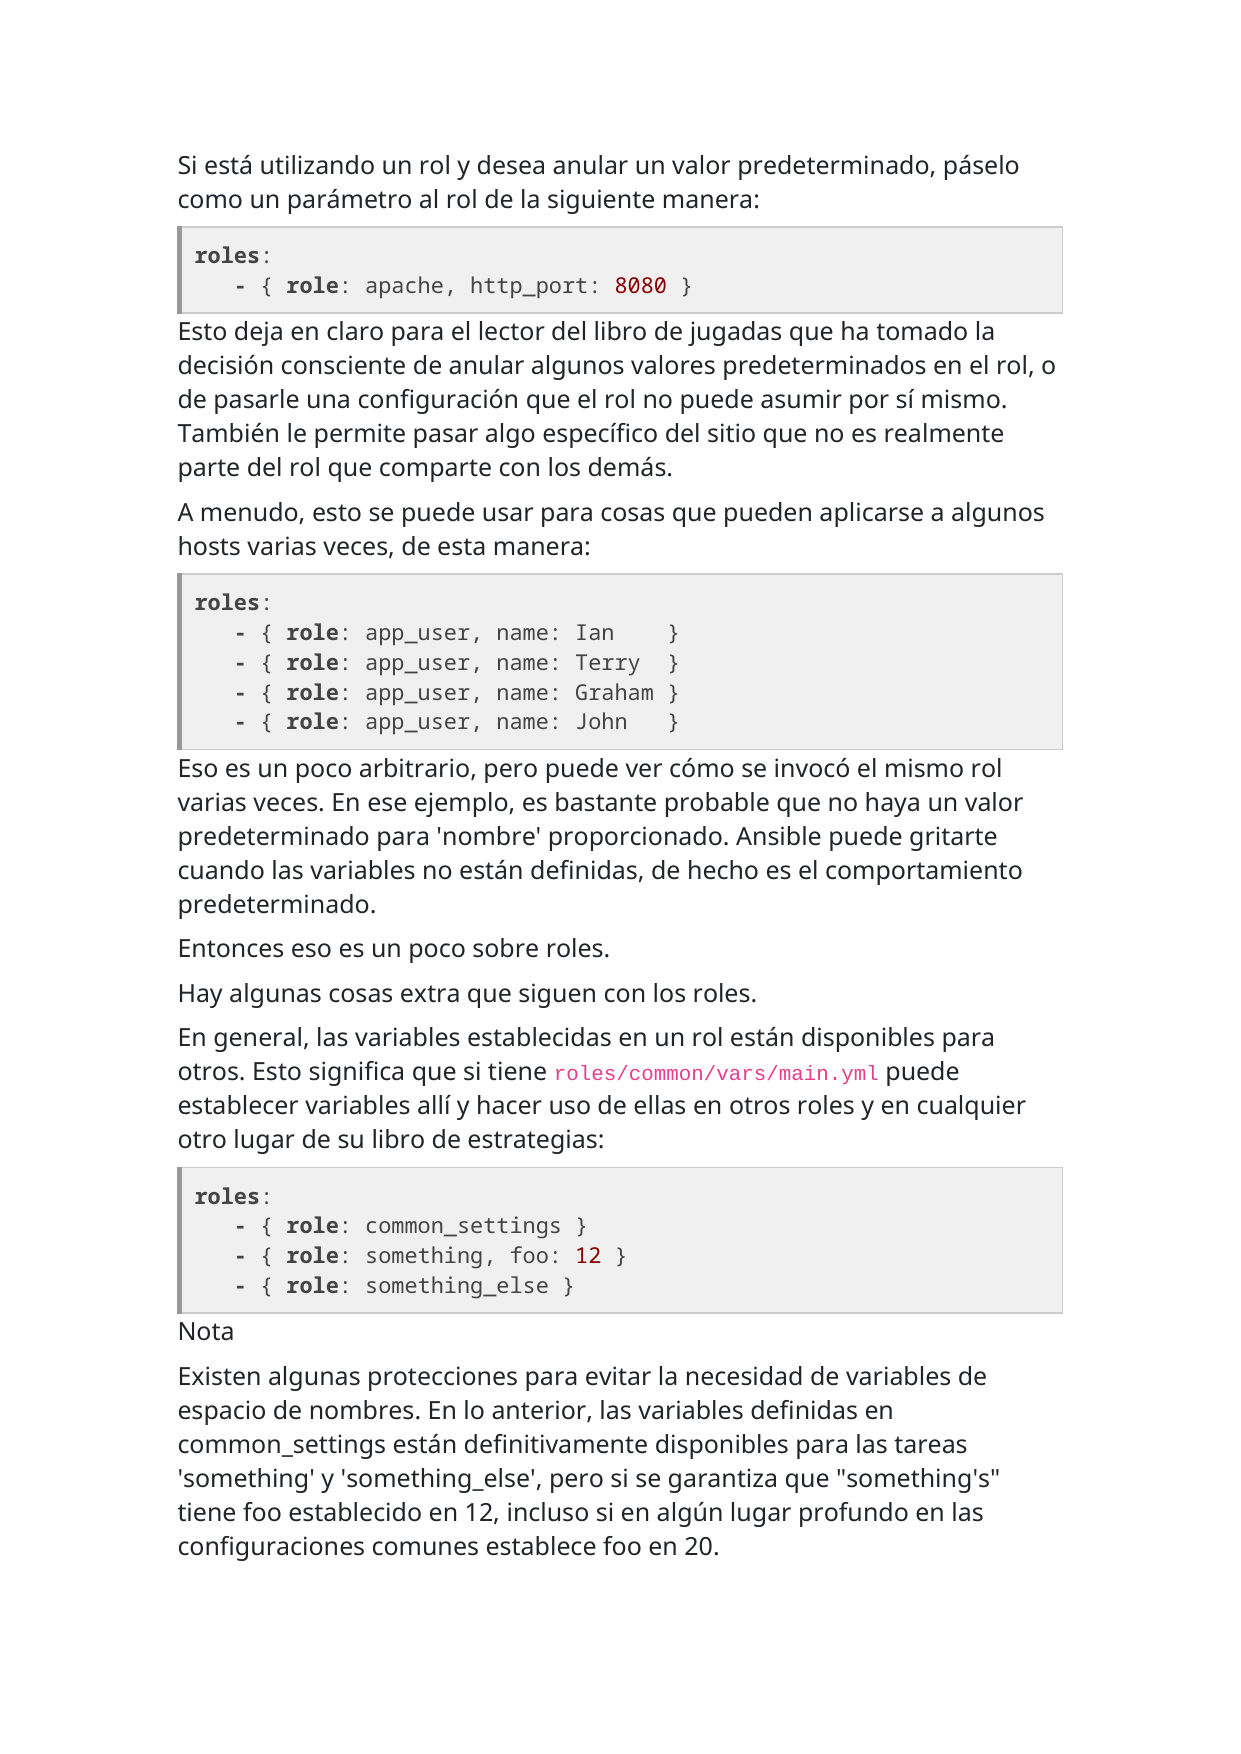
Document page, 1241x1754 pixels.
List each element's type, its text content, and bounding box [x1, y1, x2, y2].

text Existen algunas protecciones para evitar la necesidad de variables de espacio de nombres. En lo anterior, las variables definidas en common_settings están definitivamente disponibles para las tareas 'something' y 'something_else', pero si se garantiza que "something's" tiene foo establecido en 12, incluso si en algún lugar profundo en las configuraciones comunes establece foo en 20. [177, 1358, 1063, 1563]
text Esto deja en claro para el lector del libro de jugadas que ha tomado la decisión consciente de anular algunos valores predeterminados en el rol, o de pasarle una configuración que el rol no puede asumir por sí mismo. También le permite pasar algo específico del sitio que no es realmente parte del rol que comparte con los demás. [177, 314, 1063, 484]
text - { role: app_user, name: Ian } [182, 603, 1062, 633]
text - { role: common_settings } [182, 1196, 1062, 1226]
text - { role: something_else } [182, 1256, 1062, 1312]
text roles: [182, 575, 1062, 603]
text - { role: app_user, name: John } [182, 692, 1062, 749]
text Entonces eso es un poco sobre roles. [177, 931, 1063, 965]
text Si está utilizando un rol y desea anular un valor predeterminado, páselo como un parámetro al rol de la siguiente manera: [177, 148, 1063, 216]
text - { role: apache, http_port: 8080 } [182, 256, 1062, 312]
text - { role: something, foo: 12 } [182, 1226, 1062, 1256]
text - { role: app_user, name: Graham } [182, 662, 1062, 692]
text Hay algunas cosas extra que siguen con los roles. [177, 975, 1063, 1009]
text - { role: app_user, name: Terry } [182, 633, 1062, 662]
text Nota [177, 1314, 1063, 1348]
text En general, las variables establecidas en un rol están disponibles para otros. Esto significa que si tiene roles/common/vars/main.yml puede establecer variables allí y hacer uso de ellas en otros roles y en cualquier otro lugar de su libro de estrategias: [177, 1020, 1063, 1156]
text roles: [182, 228, 1062, 256]
text A menudo, esto se puede usar para cosas que pueden aplicarse a algunos hosts varias veces, de esta manera: [177, 494, 1063, 563]
text Eso es un poco arbitrario, pero puede ver cómo se invocó el mismo rol varias veces. En ese ejemplo, es bastante probable que no haya un valor predeterminado para 'nombre' proporcionado. Ansible puede gritarte cuando las variables no están definidas, de hecho es el comportamiento predeterminado. [177, 750, 1063, 921]
text roles: [182, 1168, 1062, 1196]
